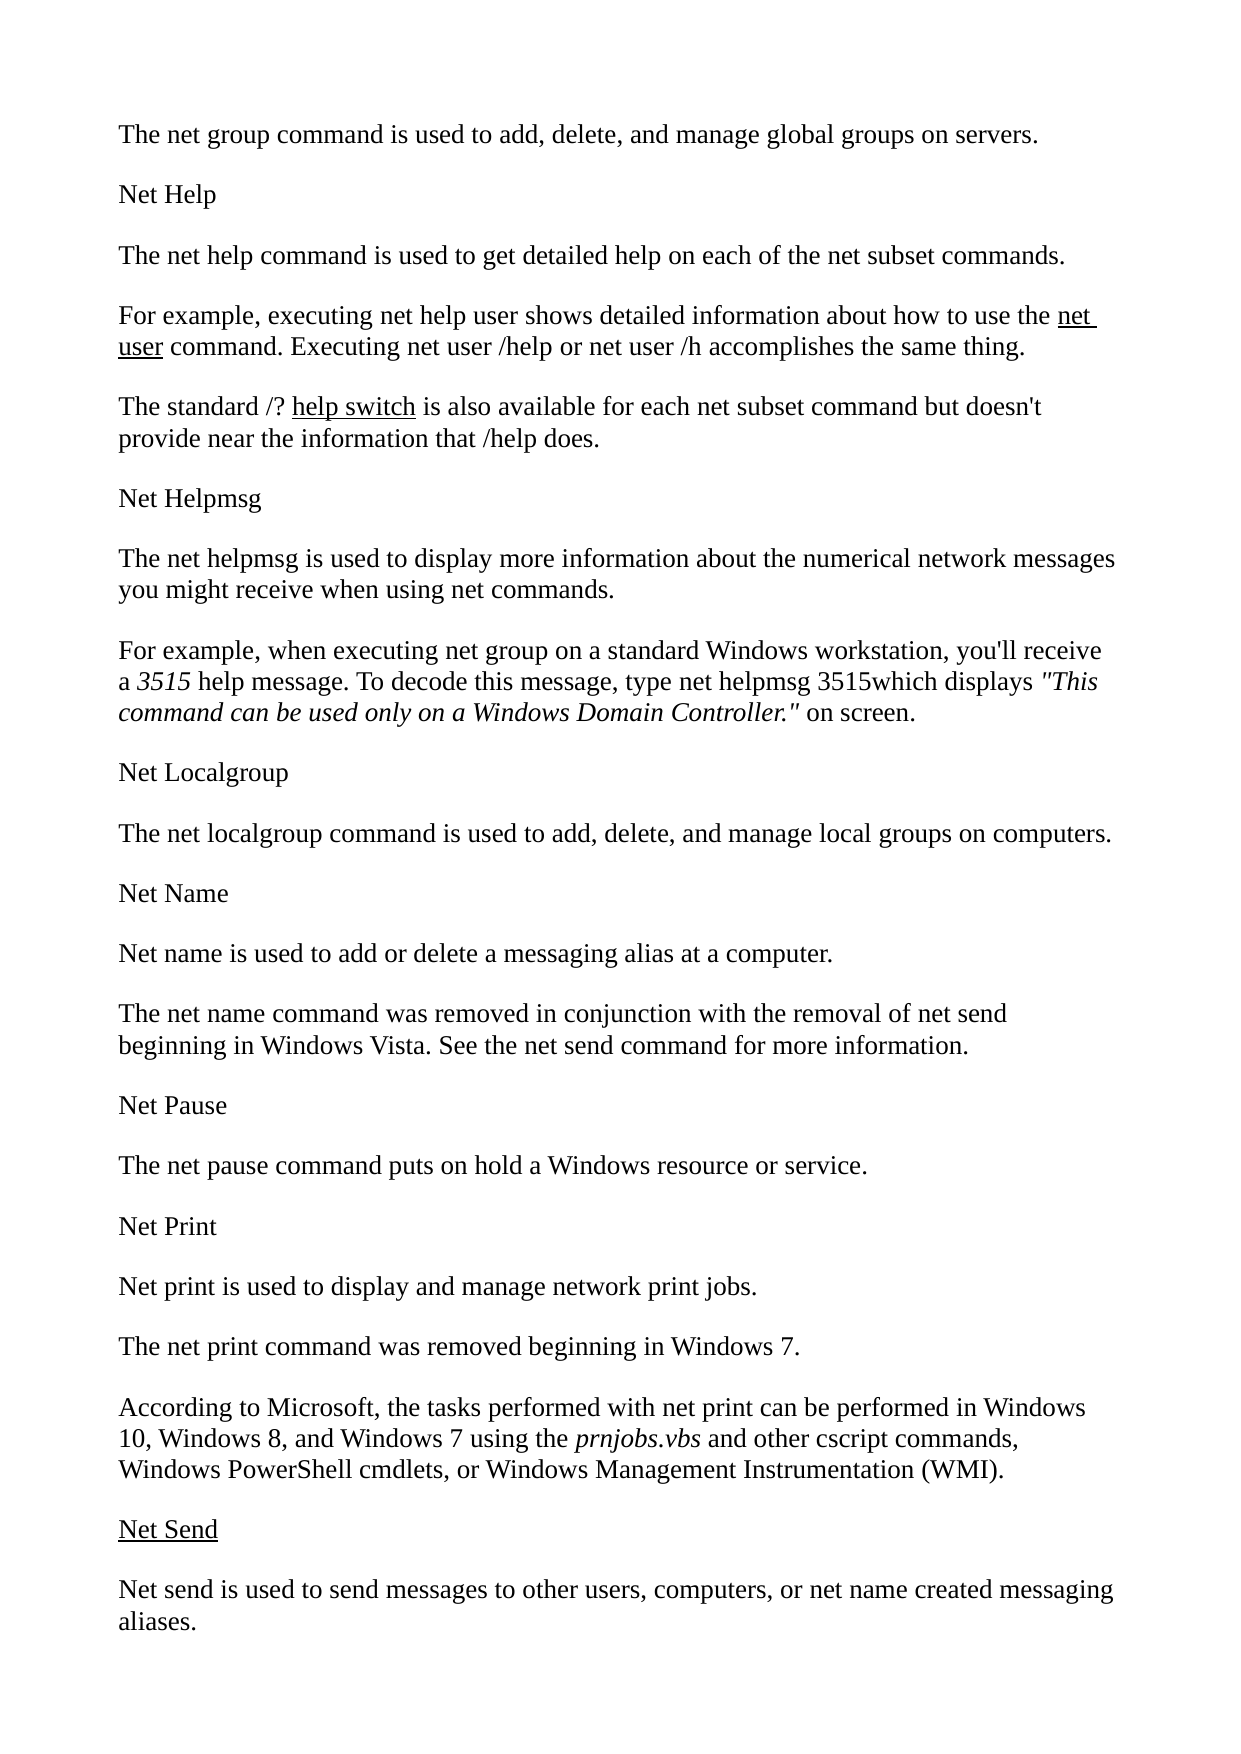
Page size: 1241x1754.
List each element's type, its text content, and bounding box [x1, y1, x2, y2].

text The net pause command puts on hold a Windows resource or service. [118, 1149, 1122, 1181]
text Net Localgroup [118, 756, 1122, 787]
text Net send is used to send messages to other users, computers, or net name created messaging aliases. [118, 1573, 1122, 1636]
text The net group command is used to add, delete, and manage global groups on servers. [118, 118, 1122, 149]
text The net localgroup command is used to add, delete, and manage local groups on computers. [118, 817, 1122, 848]
text Net Name [118, 877, 1122, 908]
text Net Help [118, 178, 1122, 209]
text Net Send [118, 1513, 1122, 1544]
text For example, when executing net group on a standard Windows workstation, you'll receive a 3515 help message. To decode this message, type net helpmsg 3515which displays "This command can be used only on a Windows Domain Controller." on screen. [118, 634, 1122, 727]
text Net name is used to add or delete a messaging alias at a computer. [118, 937, 1122, 968]
text The standard /? help switch is also available for each net subset command but doesn't provide near the information that /help does. [118, 391, 1122, 453]
text According to Microsoft, the tasks performed with net print can be performed in Windows 10, Windows 8, and Windows 7 using the prnjobs.vbs and other cscript commands, Windows PowerShell cmdlets, or Windows Management Instrumentation (WMI). [118, 1391, 1122, 1484]
text The net name command was removed in conjunction with the removal of net send beginning in Windows Vista. See the net send command for more information. [118, 998, 1122, 1060]
text Net Pause [118, 1089, 1122, 1120]
text The net print command was removed beginning in Windows 7. [118, 1330, 1122, 1361]
text Net print is used to display and manage network print jobs. [118, 1270, 1122, 1301]
text Net Print [118, 1210, 1122, 1241]
text The net helpmsg is used to display more information about the numerical network messages you might receive when using net commands. [118, 542, 1122, 604]
text The net help command is used to get detailed help on each of the net subset commands. [118, 239, 1122, 270]
text Net Helpmsg [118, 482, 1122, 513]
text For example, executing net help user shows detailed information about how to use the net user command. Executing net user /help or net user /h accomplishes the same thing. [118, 299, 1122, 361]
